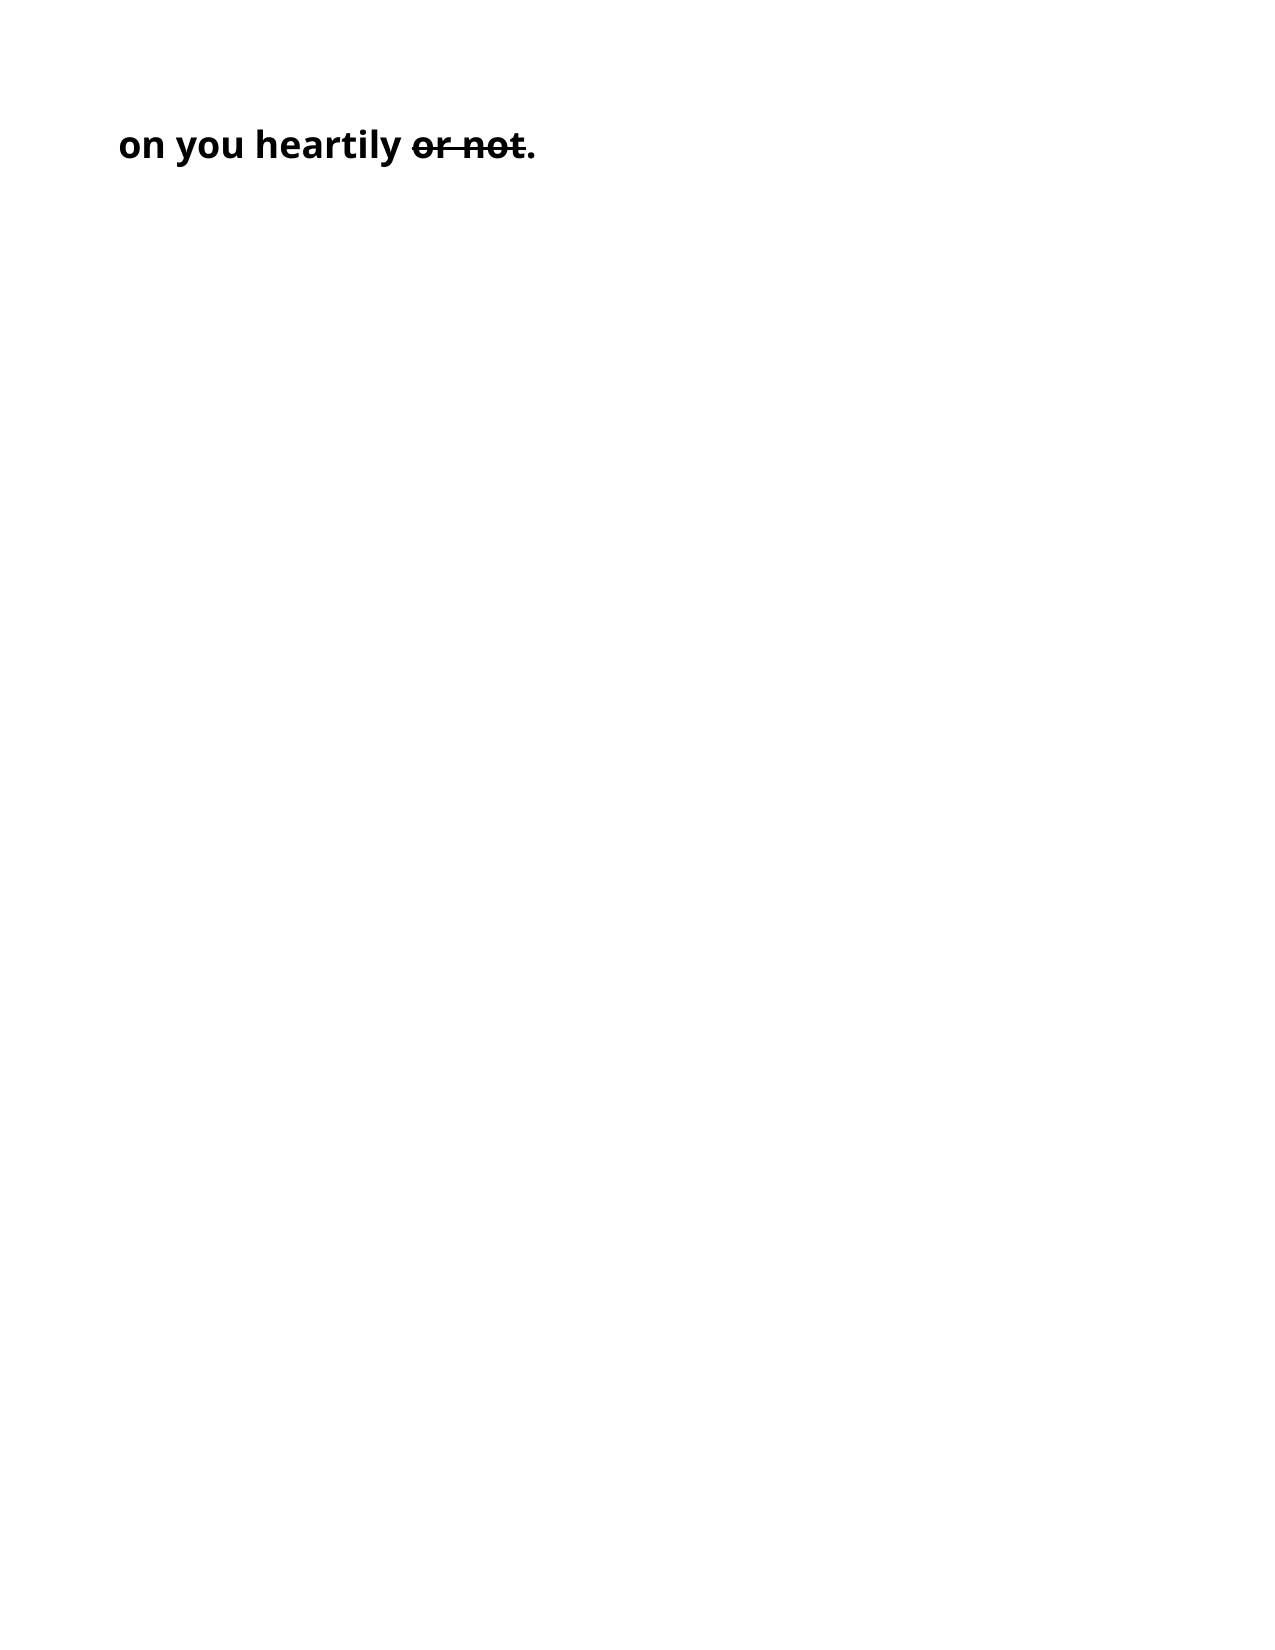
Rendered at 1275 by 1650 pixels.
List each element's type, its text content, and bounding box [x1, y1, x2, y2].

text on you heartily or not. [118, 118, 1157, 169]
